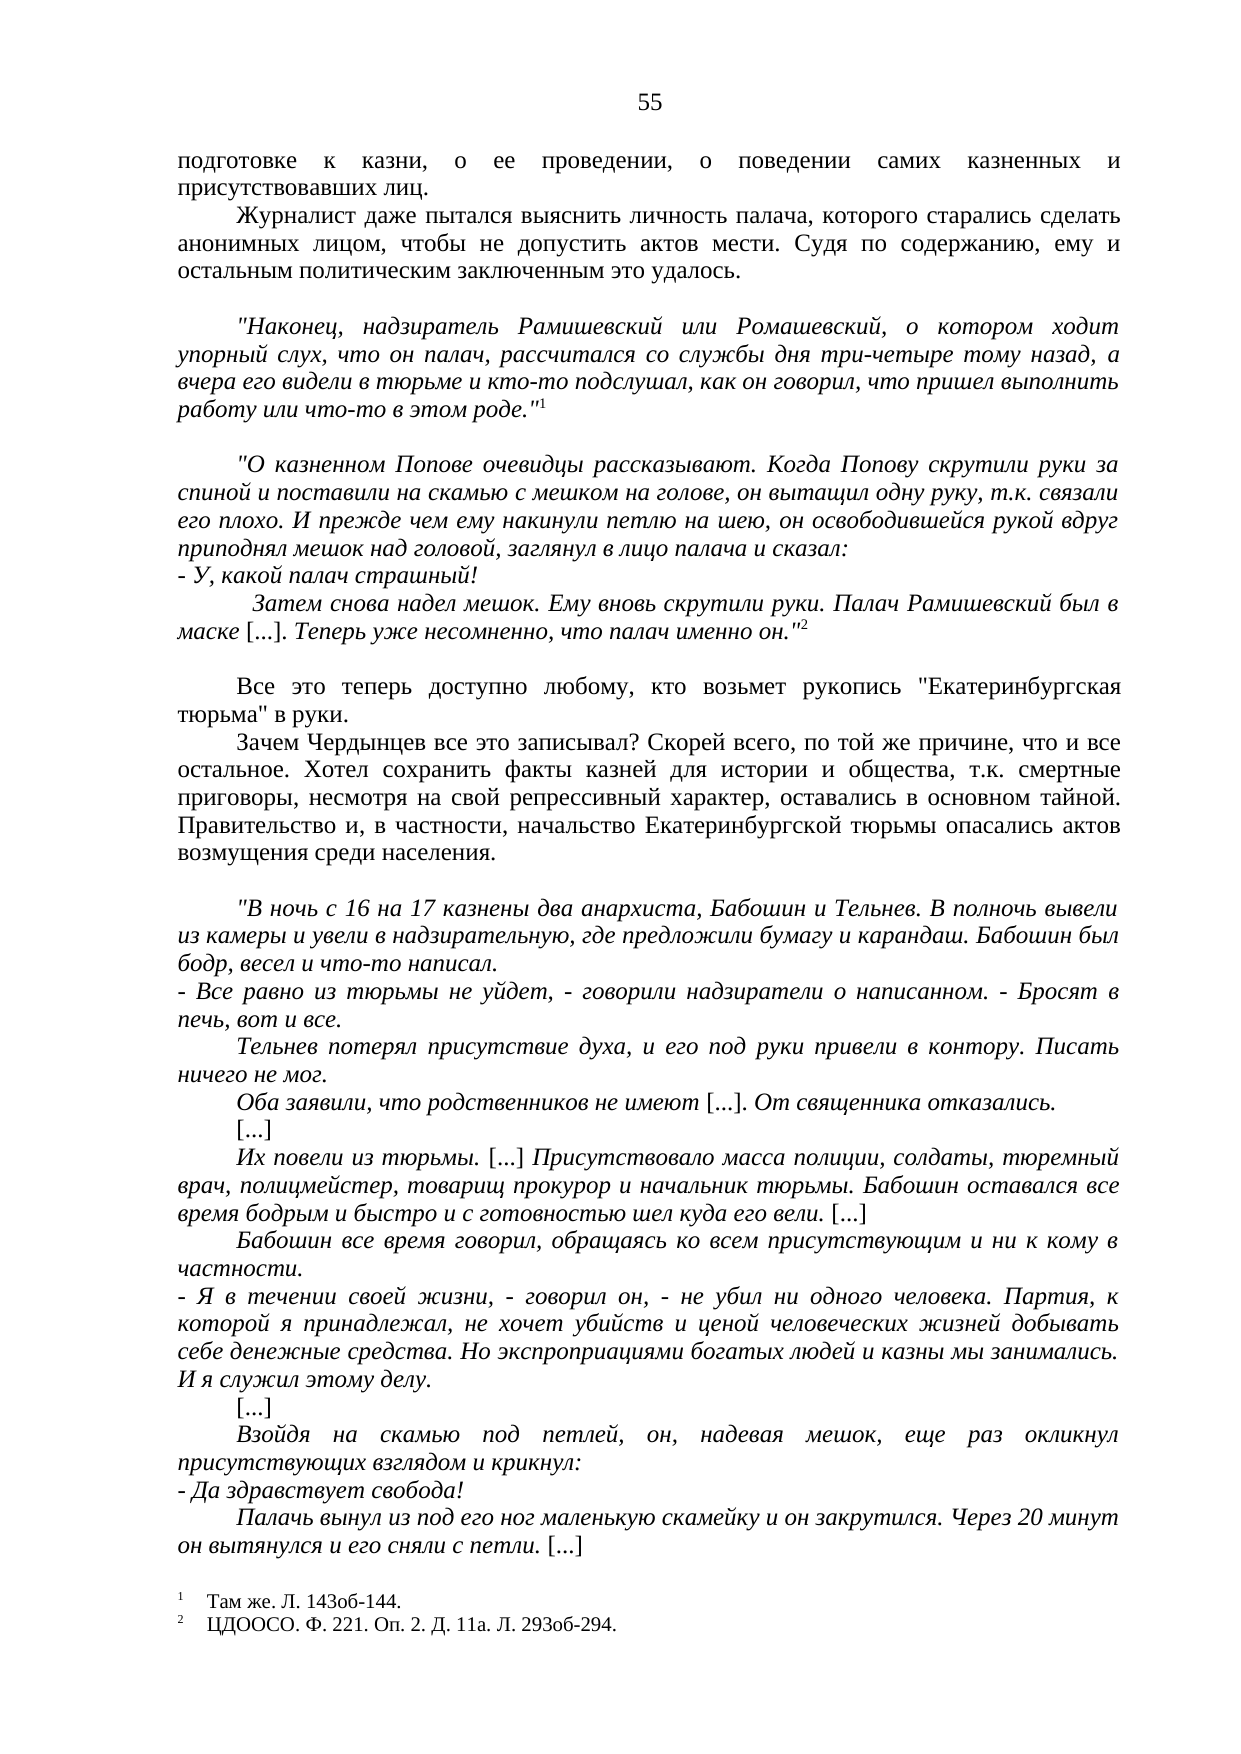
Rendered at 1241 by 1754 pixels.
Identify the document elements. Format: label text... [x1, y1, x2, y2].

text Там же. Л. 143об-144. [177, 1589, 1122, 1613]
text ЦДООСО. Ф. 221. Оп. 2. Д. 11а. Л. 293об-294. [177, 1613, 1122, 1636]
text [...] [177, 1393, 1122, 1420]
text - Я в течении своей жизни, - говорил он, - не убил ни одного человека. Партия, к которой я принадлежал, не хочет убийств и ценой человеческих жизней добывать себе денежные средства. Но экспроприациями богатых людей и казны мы занимались. И я служил этому делу. [177, 1282, 1122, 1393]
text Затем снова надел мешок. Ему вновь скрутили руки. Палач Рамишевский был в маске [...]. Теперь уже несомненно, что палач именно он." [177, 589, 1122, 644]
text - Все равно из тюрьмы не уйдет, - говорили надзиратели о написанном. - Бросят в печь, вот и все. [177, 977, 1122, 1032]
text подготовке к казни, о ее проведении, о поведении самих казненных и присутствовавших лиц. [177, 146, 1122, 201]
text Все это теперь доступно любому, кто возьмет рукопись "Екатеринбургская тюрьма" в руки. [177, 672, 1122, 728]
text Тельнев потерял присутствие духа, и его под руки привели в контору. Писать ничего не мог. [177, 1032, 1122, 1088]
text Палачь вынул из под его ног маленькую скамейку и он закрутился. Через 20 минут он вытянулся и его сняли с петли. [...] [177, 1503, 1122, 1559]
text Бабошин все время говорил, обращаясь ко всем присутствующим и ни к кому в частности. [177, 1226, 1122, 1282]
text [...] [177, 1116, 1122, 1143]
text "В ночь с 16 на 17 казнены два анархиста, Бабошин и Тельнев. В полночь вывели из камеры и увели в надзирательную, где предложили бумагу и карандаш. Бабошин был бодр, весел и что-то написал. [177, 894, 1122, 977]
text Зачем Чердынцев все это записывал? Скорей всего, по той же причине, что и все остальное. Хотел сохранить факты казней для истории и общества, т.к. смертные приговоры, несмотря на свой репрессивный характер, оставались в основном тайной. Правительство и, в частности, начальство Екатеринбургской тюрьмы опасались актов возмущения среди населения. [177, 728, 1122, 866]
text - Да здравствует свобода! [177, 1476, 1122, 1503]
text "Наконец, надзиратель Рамишевский или Ромашевский, о котором ходит упорный слух, что он палач, рассчитался со службы дня три-четыре тому назад, а вчера его видели в тюрьме и кто-то подслушал, как он говорил, что пришел выполнить работу или что-то в этом роде." [177, 312, 1122, 423]
text - У, какой палач страшный! [177, 561, 1122, 589]
text "О казненном Попове очевидцы рассказывают. Когда Попову скрутили руки за спиной и поставили на скамью с мешком на голове, он вытащил одну руку, т.к. связали его плохо. И прежде чем ему накинули петлю на шею, он освободившейся рукой вдруг приподнял мешок над головой, заглянул в лицо палача и сказал: [177, 451, 1122, 561]
text Их повели из тюрьмы. [...] Присутствовало масса полиции, солдаты, тюремный врач, полицмейстер, товарищ прокурор и начальник тюрьмы. Бабошин оставался все время бодрым и быстро и с готовностью шел куда его вели. [...] [177, 1143, 1122, 1226]
text Журналист даже пытался выяснить личность палача, которого старались сделать анонимных лицом, чтобы не допустить актов мести. Судя по содержанию, ему и остальным политическим заключенным это удалось. [177, 201, 1122, 284]
text Оба заявили, что родственников не имеют [...]. От священника отказались. [177, 1088, 1122, 1116]
text Взойдя на скамью под петлей, он, надевая мешок, еще раз окликнул присутствующих взглядом и крикнул: [177, 1420, 1122, 1476]
